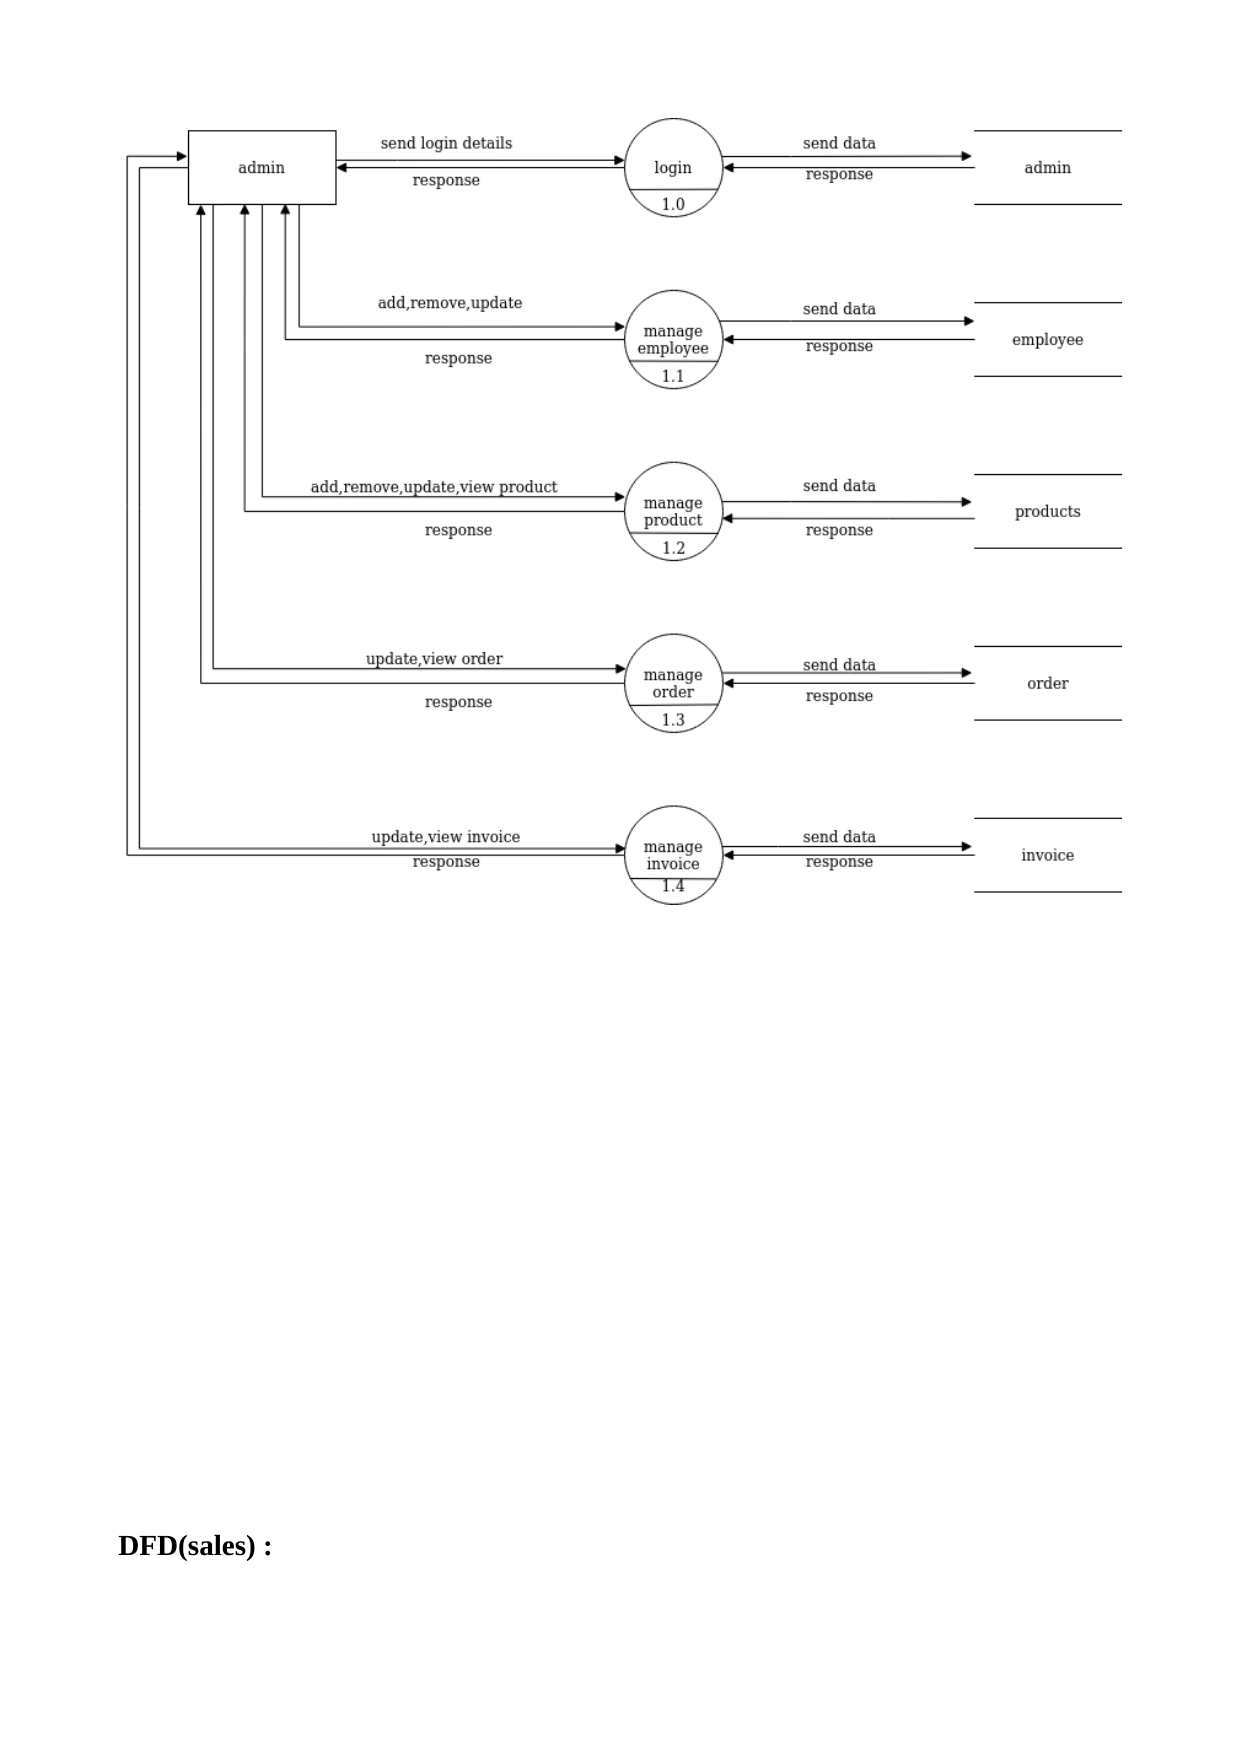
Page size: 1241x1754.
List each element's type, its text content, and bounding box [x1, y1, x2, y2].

text DFD(sales) : [118, 1528, 1122, 1561]
picture [118, 118, 1123, 905]
